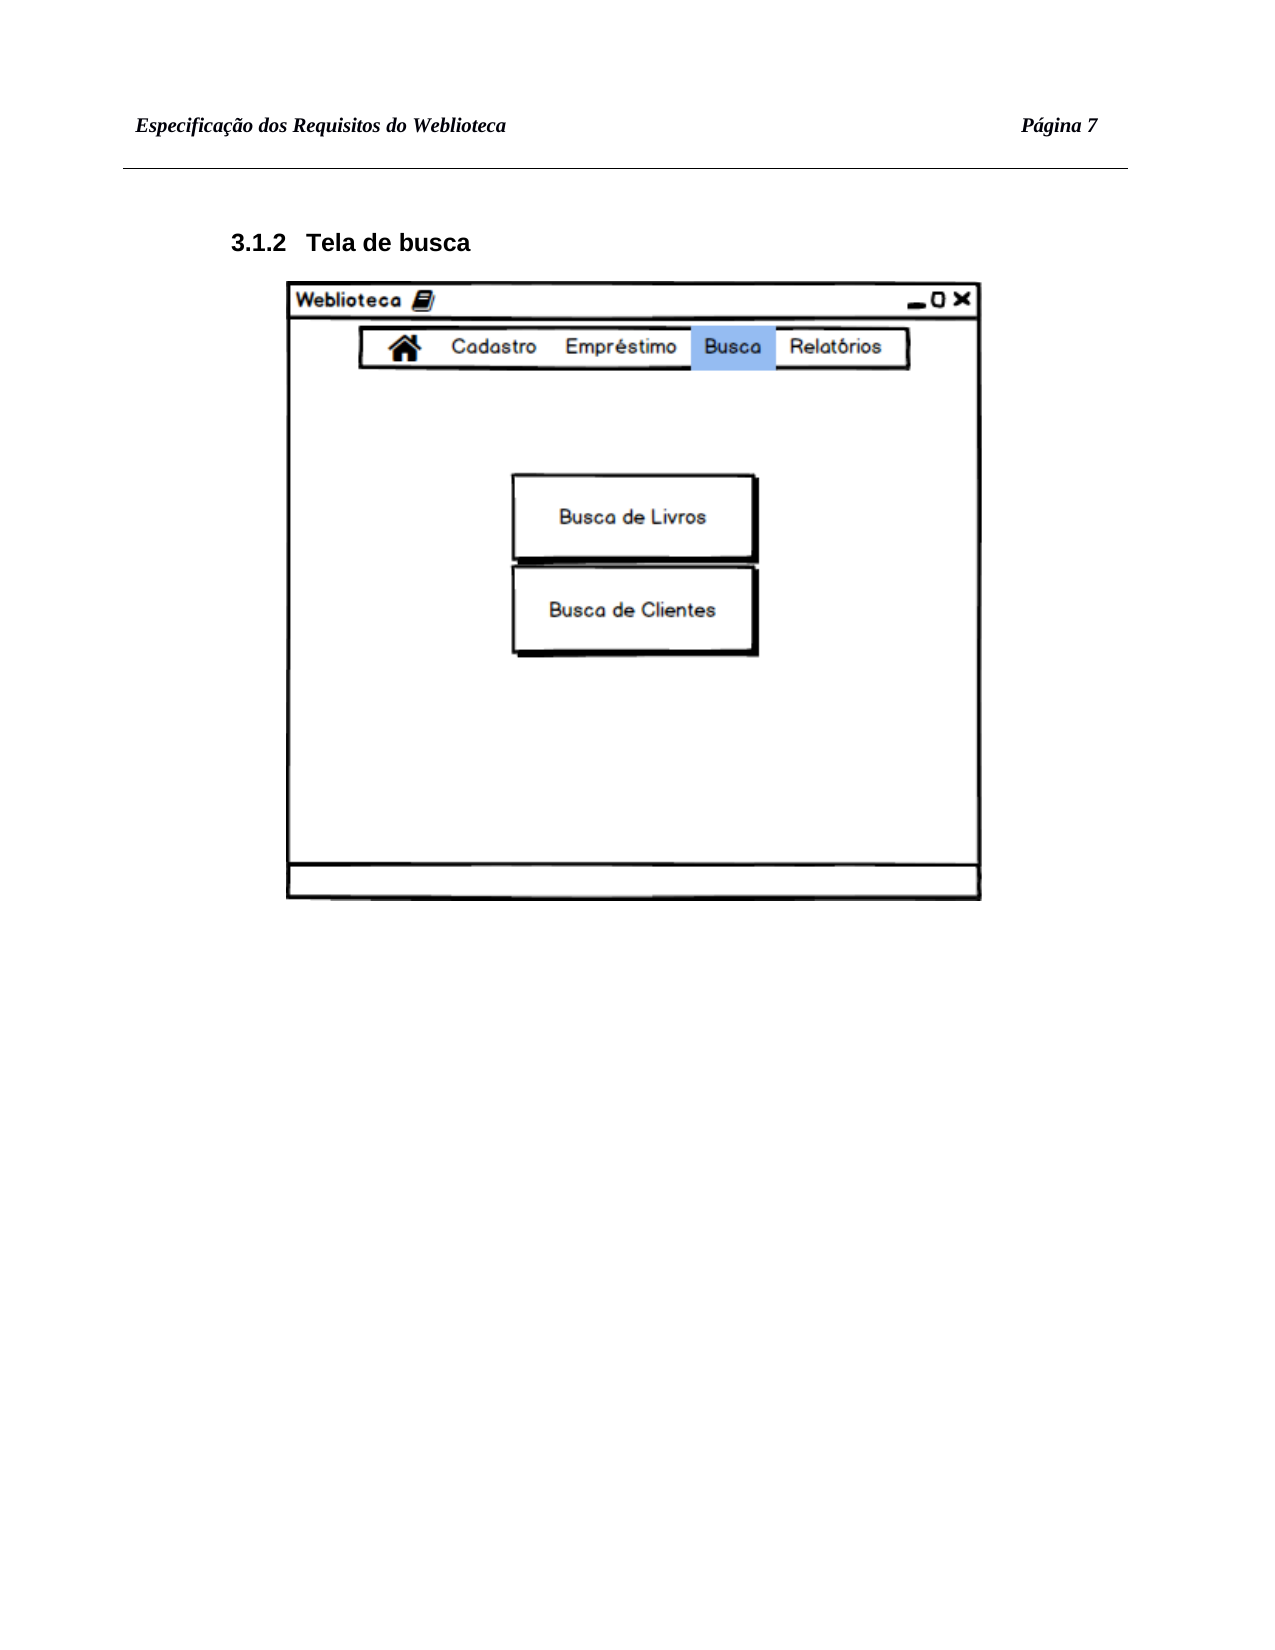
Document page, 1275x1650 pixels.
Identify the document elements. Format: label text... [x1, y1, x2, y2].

picture [286, 281, 982, 901]
list Tela de busca [231, 228, 1152, 257]
